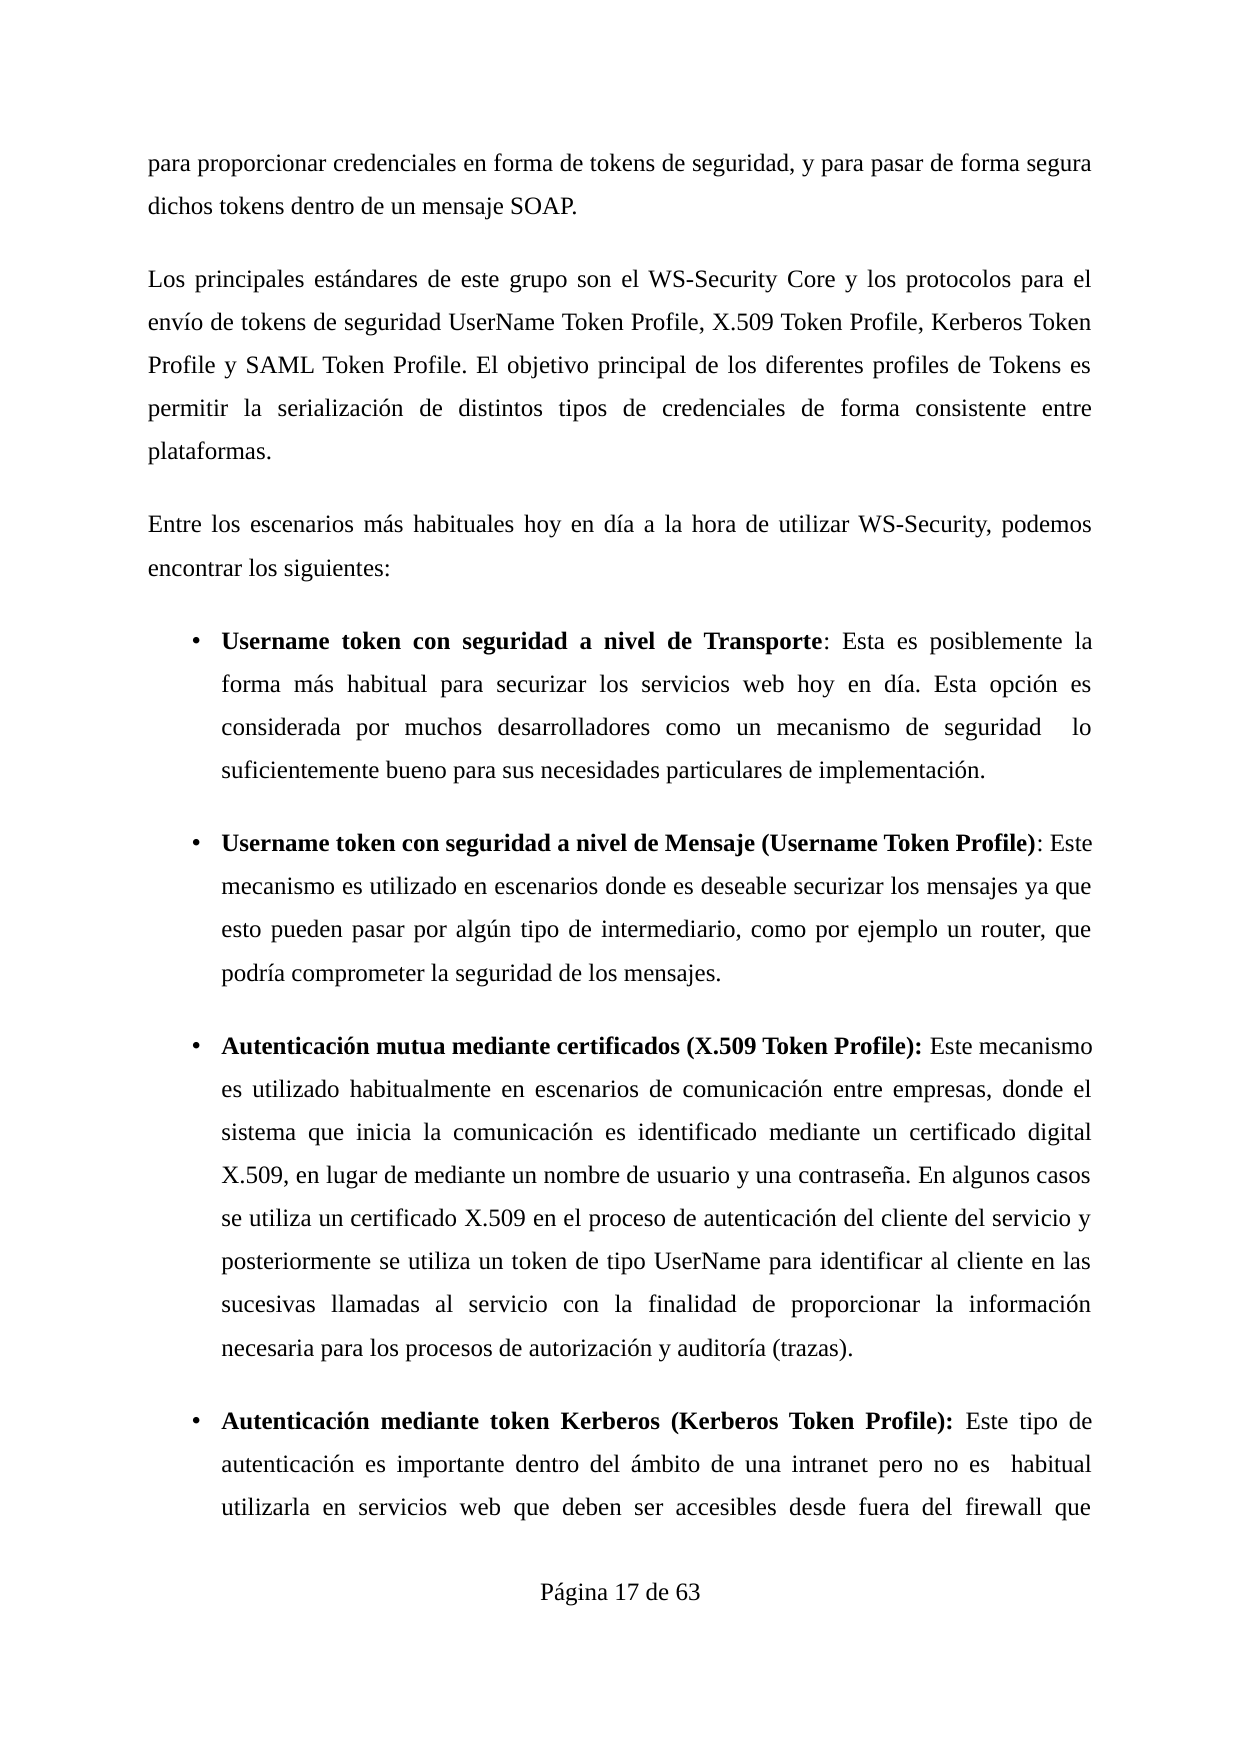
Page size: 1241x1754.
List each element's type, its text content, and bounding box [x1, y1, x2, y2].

text Los principales estándares de este grupo son el WS-Security Core y los protocolos para el envío de tokens de seguridad UserName Token Profile, X.509 Token Profile, Kerberos Token Profile y SAML Token Profile. El objetivo principal de los diferentes profiles de Tokens es permitir la serialización de distintos tipos de credenciales de forma consistente entre plataformas. [148, 264, 1093, 465]
list Username token con seguridad a nivel de Transporte: Esta es posiblemente la forma más habitual para securizar los servicios web hoy en día. Esta opción es considerada por muchos desarrolladores como un mecanismo de seguridad lo suficientemente bueno para sus necesidades particulares de implementación. [192, 626, 1093, 784]
text para proporcionar credenciales en forma de tokens de seguridad, y para pasar de forma segura dichos tokens dentro de un mensaje SOAP. [148, 148, 1093, 219]
list Autenticación mediante token Kerberos (Kerberos Token Profile): Este tipo de autenticación es importante dentro del ámbito de una intranet pero no es habitual utilizarla en servicios web que deben ser accesibles desde fuera del firewall que [192, 1406, 1093, 1521]
list Username token con seguridad a nivel de Mensaje (Username Token Profile): Este mecanismo es utilizado en escenarios donde es deseable securizar los mensajes ya que esto pueden pasar por algún tipo de intermediario, como por ejemplo un router, que podría comprometer la seguridad de los mensajes. [192, 828, 1093, 986]
list Autenticación mutua mediante certificados (X.509 Token Profile): Este mecanismo es utilizado habitualmente en escenarios de comunicación entre empresas, donde el sistema que inicia la comunicación es identificado mediante un certificado digital X.509, en lugar de mediante un nombre de usuario y una contraseña. En algunos casos se utiliza un certificado X.509 en el proceso de autenticación del cliente del servicio y posteriormente se utiliza un token de tipo UserName para identificar al cliente en las sucesivas llamadas al servicio con la finalidad de proporcionar la información necesaria para los procesos de autorización y auditoría (trazas). [192, 1031, 1093, 1361]
text Entre los escenarios más habituales hoy en día a la hora de utilizar WS-Security, podemos encontrar los siguientes: [148, 509, 1093, 581]
